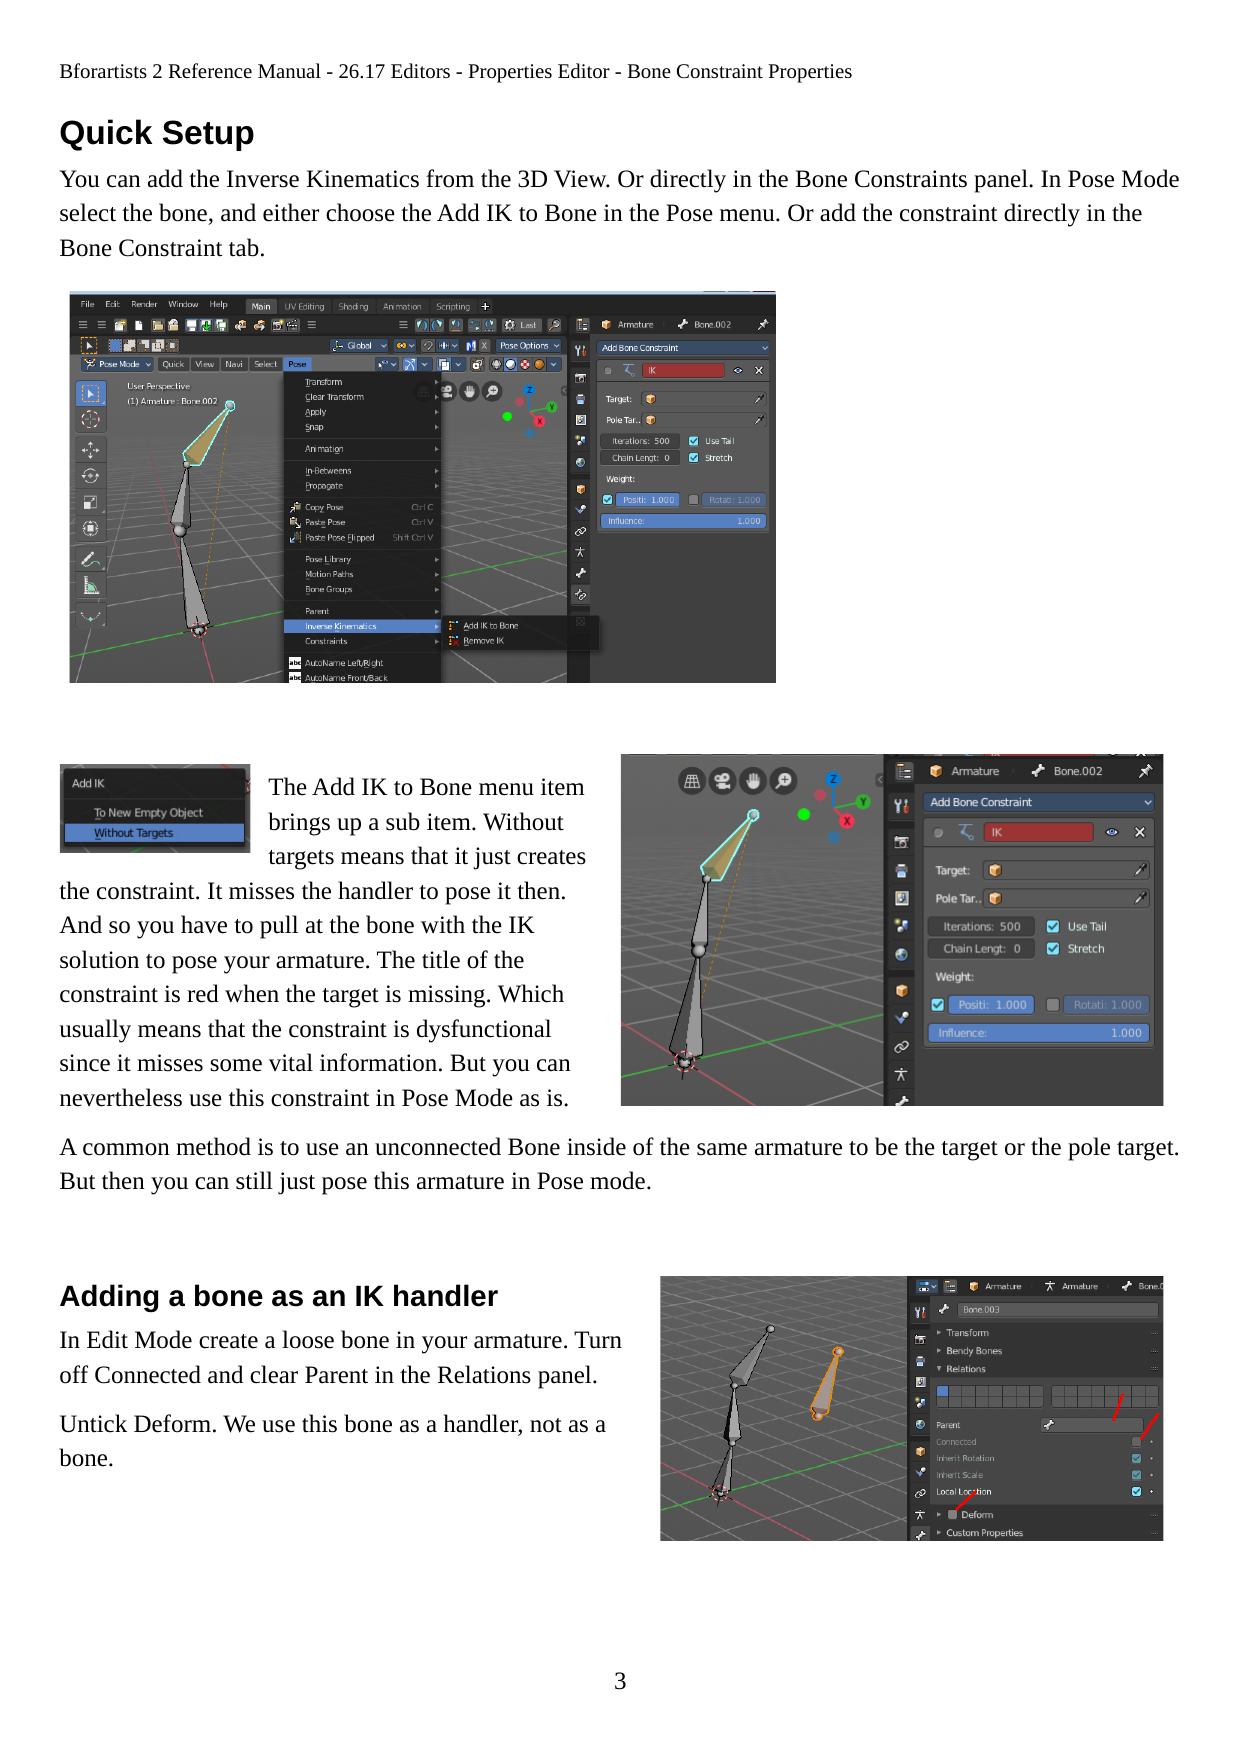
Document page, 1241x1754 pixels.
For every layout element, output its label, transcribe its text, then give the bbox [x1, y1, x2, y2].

text In Edit Mode create a loose bone in your armature. Turn off Connected and clear Parent in the Relations panel. [59, 1325, 660, 1388]
picture [620, 754, 1164, 1106]
subtitle Adding a bone as an IK handler [59, 1279, 660, 1313]
picture [660, 1276, 1164, 1541]
picture [69, 291, 776, 683]
picture [59, 764, 251, 853]
text The Add IK to Bone menu item brings up a sub item. Without targets means that it just creates the constraint. It misses the handler to pose it then. And so you have to pull at the bone with the IK solution to pose your armature. The title of the constraint is red when the target is missing. Which usually means that the constraint is dysfunctional since it misses some vital information. But you can nevertheless use this constraint in Pose Mode as is. [59, 772, 1181, 1111]
text Untick Deform. We use this bone as a handler, not as a bone. [59, 1409, 660, 1472]
text A common method is to use an unconnected Bone inside of the same armature to be the target or the pole target. But then you can still just pose this armature in Pose mode. [59, 1132, 1181, 1195]
subtitle Quick Setup [59, 113, 1181, 151]
text You can add the Inverse Kinematics from the 3D View. Or directly in the Bone Constraints panel. In Pose Mode select the bone, and either choose the Add IK to Bone in the Pose menu. Or add the constraint directly in the Bone Constraint tab. [59, 164, 1181, 261]
